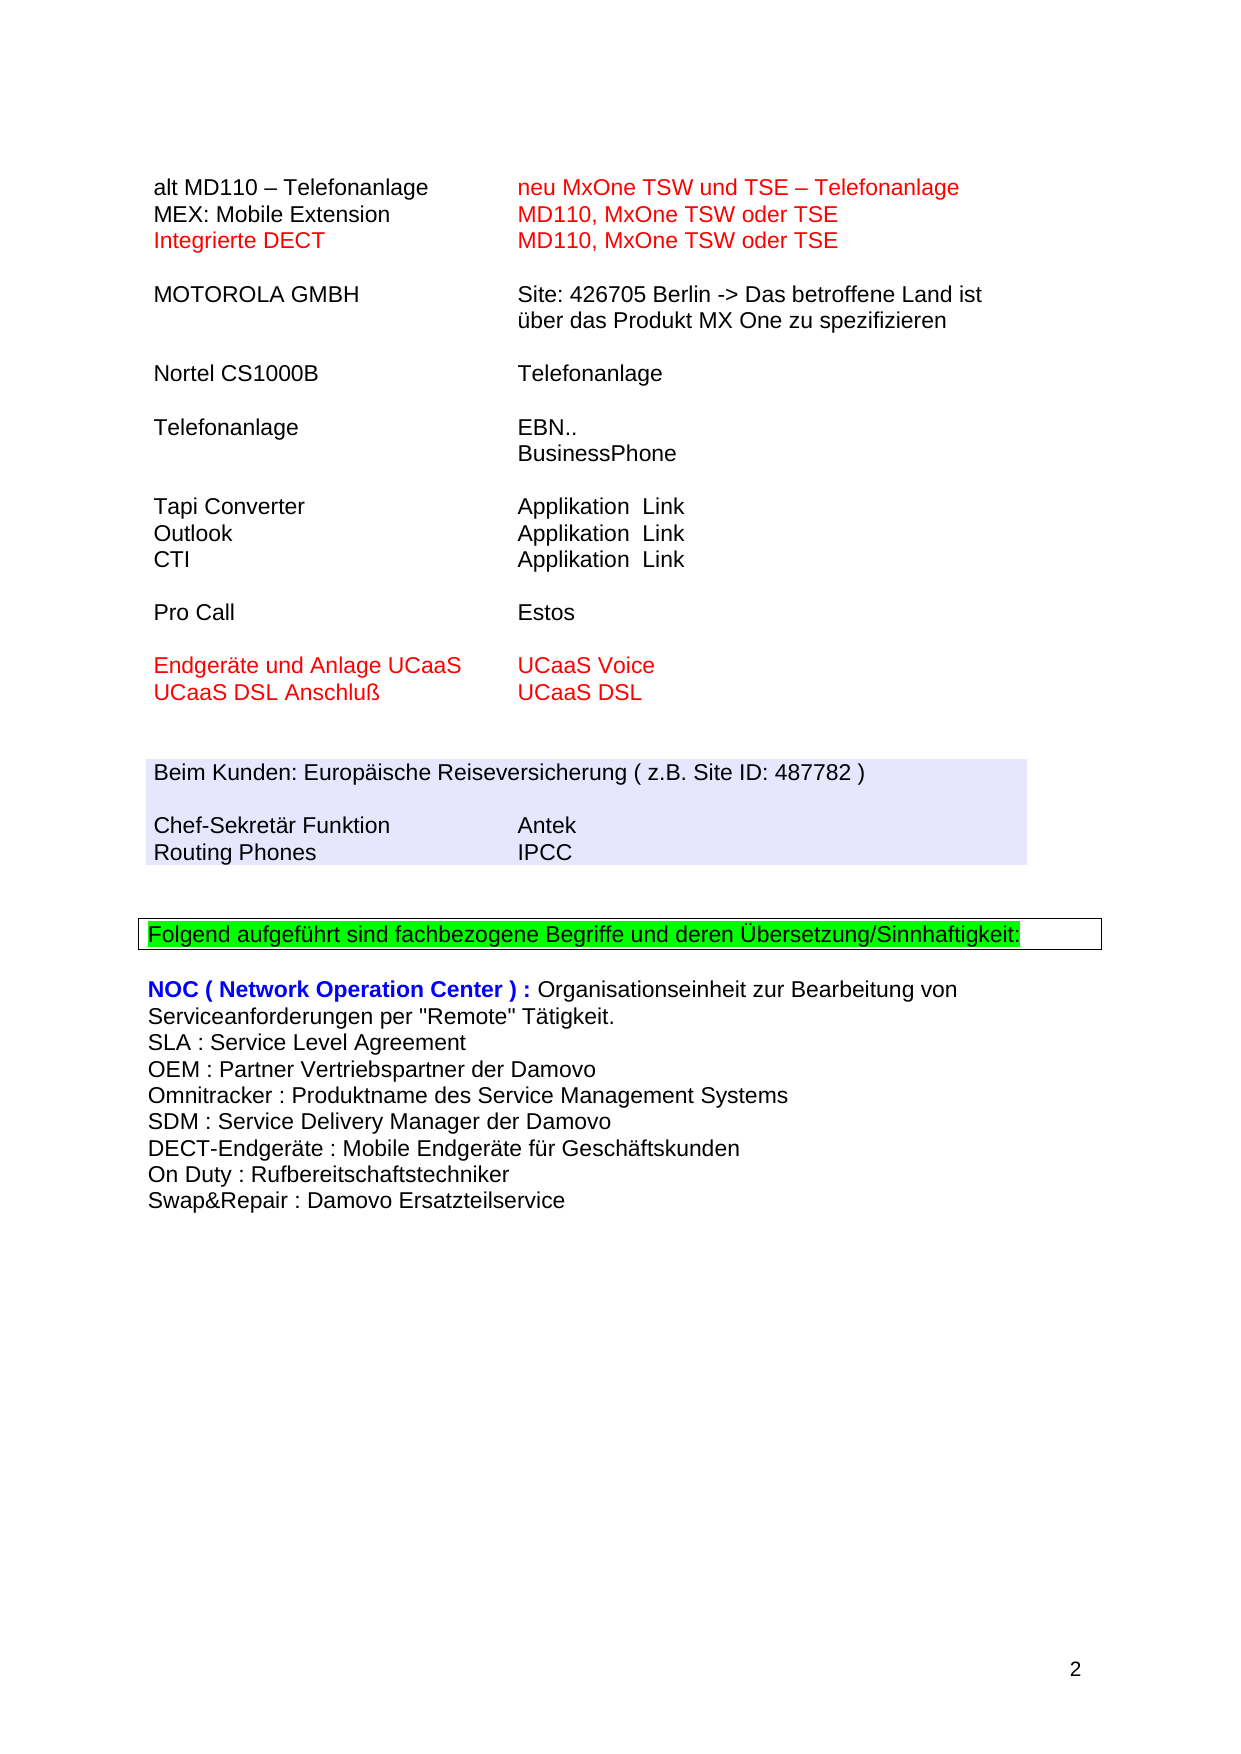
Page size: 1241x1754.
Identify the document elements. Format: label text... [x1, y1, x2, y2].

table_cell UCaaS DSL [510, 679, 1027, 705]
table_cell Applikation Link [510, 520, 1027, 546]
table_cell UCaaS DSL Anschluß [146, 679, 510, 705]
table_cell [510, 785, 1027, 812]
text SLA : Service Level Agreement [148, 1029, 1093, 1056]
table_cell Endgeräte und Anlage UCaaS [146, 652, 510, 679]
table_cell Tapi Converter [146, 493, 510, 519]
table_cell BusinessPhone [510, 440, 1027, 466]
table_cell über das Produkt MX One zu spezifizieren [510, 307, 1027, 333]
table_cell [146, 626, 510, 652]
table_cell [146, 440, 510, 466]
table_cell Telefonanlage [146, 413, 510, 440]
table_cell IPCC [510, 838, 1027, 865]
table_cell Chef-Sekretär Funktion [146, 812, 510, 838]
table_cell Pro Call [146, 599, 510, 626]
table_cell MOTOROLA GMBH [146, 280, 510, 307]
table_cell MD110, MxOne TSW oder TSE [510, 227, 1027, 254]
table_cell Antek [510, 812, 1027, 838]
table_cell [146, 387, 510, 413]
text SDM : Service Delivery Manager der Damovo [148, 1108, 1093, 1134]
table_cell EBN.. [510, 413, 1027, 440]
table_cell Estos [510, 599, 1027, 626]
table_cell [510, 334, 1027, 360]
table_cell Integrierte DECT [146, 227, 510, 254]
table_cell [146, 307, 510, 333]
table_cell [510, 626, 1027, 652]
table_cell [146, 573, 510, 599]
text OEM : Partner Vertriebspartner der Damovo [148, 1056, 1093, 1082]
table_cell neu MxOne TSW und TSE – Telefonanlage [510, 174, 1027, 201]
table_cell [146, 732, 510, 758]
table_cell Beim Kunden: Europäische Reiseversicherung ( z.B. Site ID: 487782 ) [146, 759, 1027, 785]
table_cell [146, 148, 510, 174]
text On Duty : Rufbereitschaftstechniker [148, 1161, 1093, 1187]
table_cell [510, 573, 1027, 599]
text NOC ( Network Operation Center ) : Organisationseinheit zur Bearbeitung von Serviceanforderungen per "Remote" Tätigkeit. [148, 976, 1093, 1029]
table_cell [510, 705, 1027, 732]
table_cell Applikation Link [510, 546, 1027, 573]
table_cell [146, 254, 510, 280]
table_cell MD110, MxOne TSW oder TSE [510, 201, 1027, 227]
table_cell Routing Phones [146, 838, 510, 865]
table_cell MEX: Mobile Extension [146, 201, 510, 227]
table_cell [146, 705, 510, 732]
table_cell [510, 387, 1027, 413]
table_cell [146, 334, 510, 360]
table_cell [510, 254, 1027, 280]
table_cell [146, 466, 510, 493]
table_cell UCaaS Voice [510, 652, 1027, 679]
table_cell [510, 732, 1027, 758]
text Folgend aufgeführt sind fachbezogene Begriffe und deren Übersetzung/Sinnhaftigkeit: [139, 919, 1101, 949]
table_cell [510, 148, 1027, 174]
table_cell Nortel CS1000B [146, 360, 510, 387]
table_cell alt MD110 – Telefonanlage [146, 174, 510, 201]
table_cell Site: 426705 Berlin -> Das betroffene Land ist [510, 280, 1027, 307]
text Swap&Repair : Damovo Ersatzteilservice [148, 1187, 1093, 1214]
table_cell [510, 466, 1027, 493]
table_cell Telefonanlage [510, 360, 1027, 387]
text DECT-Endgeräte : Mobile Endgeräte für Geschäftskunden [148, 1134, 1093, 1161]
table_cell [146, 785, 510, 812]
table_cell Outlook [146, 520, 510, 546]
table_cell CTI [146, 546, 510, 573]
table_cell Applikation Link [510, 493, 1027, 519]
text Omnitracker : Produktname des Service Management Systems [148, 1082, 1093, 1108]
